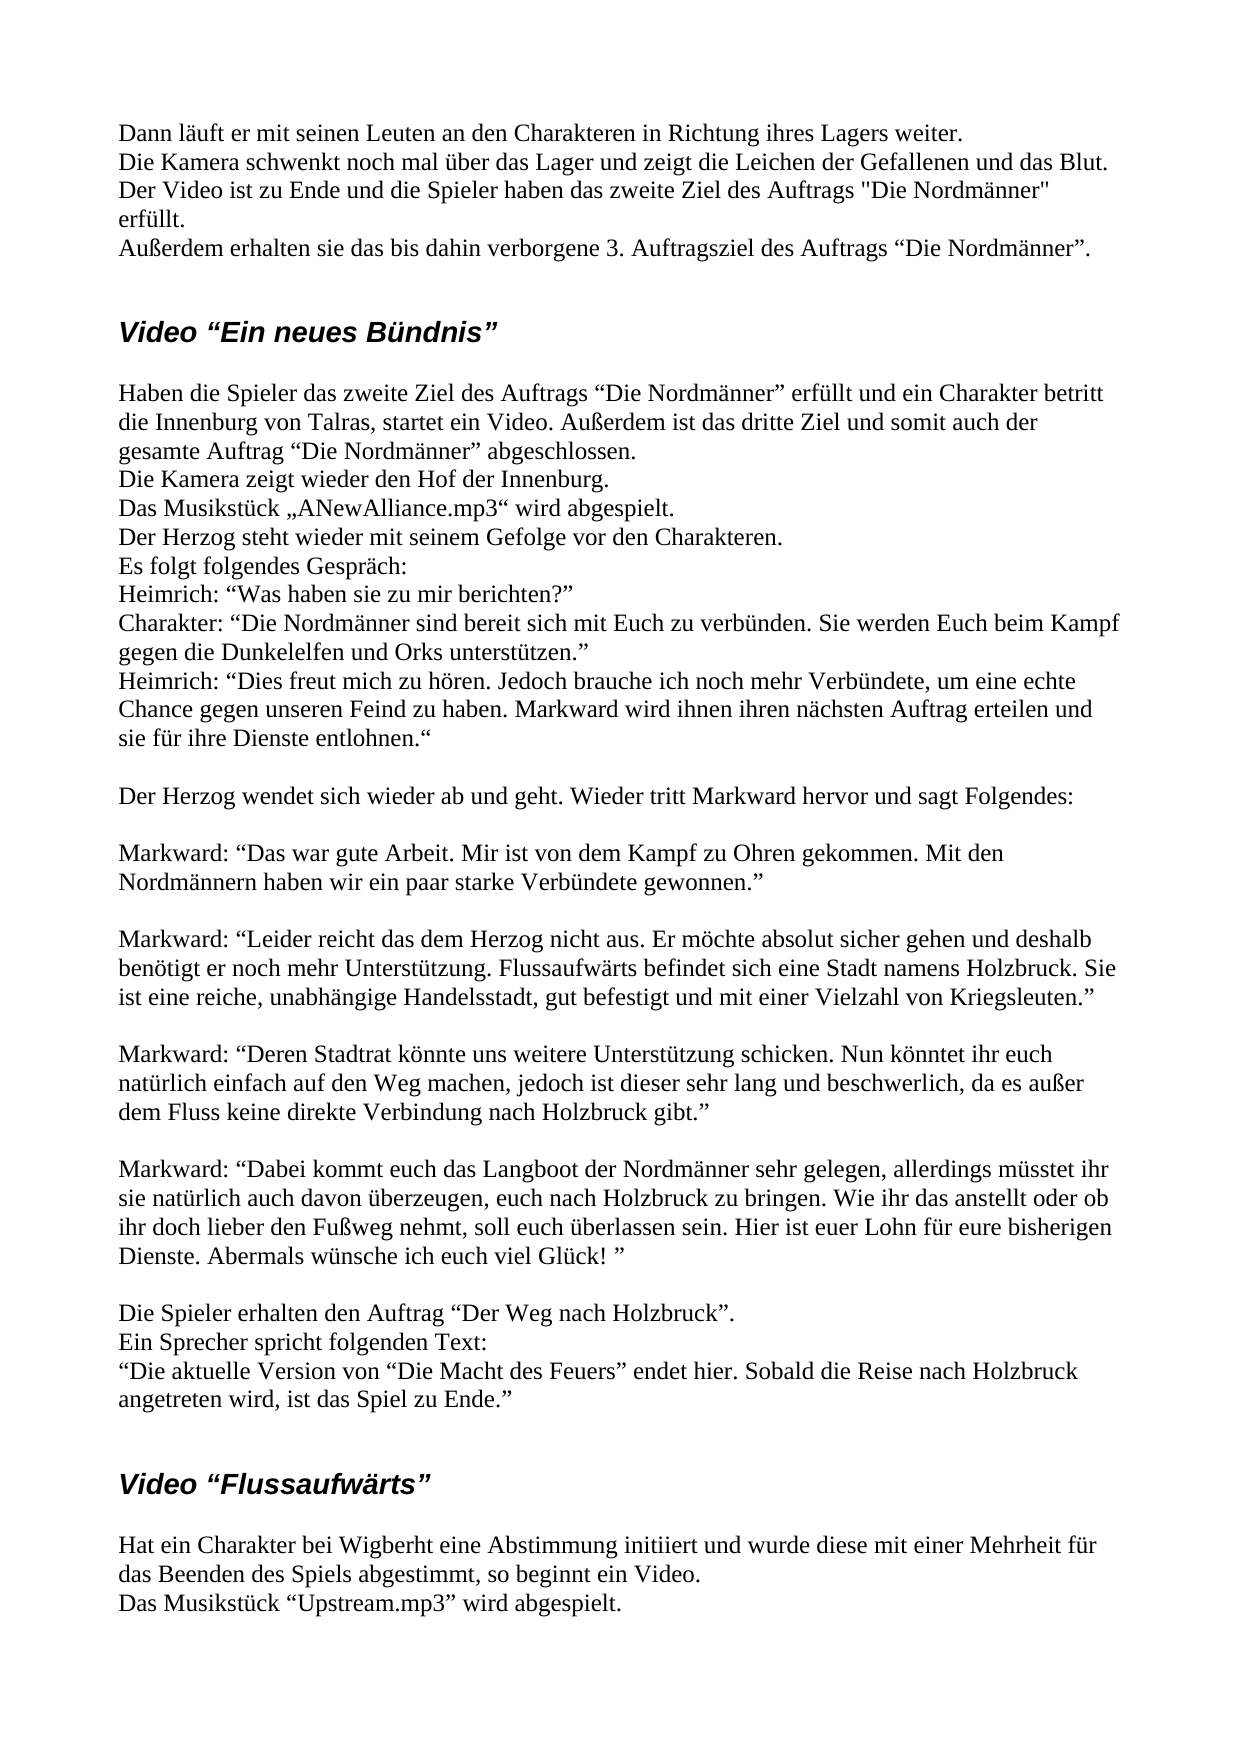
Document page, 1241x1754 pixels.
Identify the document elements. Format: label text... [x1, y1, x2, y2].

text Haben die Spieler das zweite Ziel des Auftrags “Die Nordmänner” erfüllt und ein Charakter betritt die Innenburg von Talras, startet ein Video. Außerdem ist das dritte Ziel und somit auch der gesamte Auftrag “Die Nordmänner” abgeschlossen. [118, 378, 1122, 464]
text Die Kamera zeigt wieder den Hof der Innenburg. [118, 464, 1122, 493]
text Das Musikstück “Upstream.mp3” wird abgespielt. [118, 1588, 1122, 1616]
text Das Musikstück „ANewAlliance.mp3“ wird abgespielt. [118, 493, 1122, 522]
text Der Herzog wendet sich wieder ab und geht. Wieder tritt Markward hervor und sagt Folgendes: [118, 781, 1122, 809]
text “Die aktuelle Version von “Die Macht des Feuers” endet hier. Sobald die Reise nach Holzbruck angetreten wird, ist das Spiel zu Ende.” [118, 1356, 1122, 1413]
text Charakter: “Die Nordmänner sind bereit sich mit Euch zu verbünden. Sie werden Euch beim Kampf gegen die Dunkelelfen und Orks unterstützen.” [118, 608, 1122, 666]
text Die Kamera schwenkt noch mal über das Lager und zeigt die Leichen der Gefallenen und das Blut. [118, 147, 1122, 176]
subtitle Video “Flussaufwärts” [118, 1467, 1122, 1501]
text Markward: “Leider reicht das dem Herzog nicht aus. Er möchte absolut sicher gehen und deshalb benötigt er noch mehr Unterstützung. Flussaufwärts befindet sich eine Stadt namens Holzbruck. Sie ist eine reiche, unabhängige Handelsstadt, gut befestigt und mit einer Vielzahl von Kriegsleuten.” [118, 924, 1122, 1011]
text Markward: “Das war gute Arbeit. Mir ist von dem Kampf zu Ohren gekommen. Mit den Nordmännern haben wir ein paar starke Verbündete gewonnen.” [118, 838, 1122, 896]
text Ein Sprecher spricht folgenden Text: [118, 1327, 1122, 1356]
text Heimrich: “Dies freut mich zu hören. Jedoch brauche ich noch mehr Verbündete, um eine echte Chance gegen unseren Feind zu haben. Markward wird ihnen ihren nächsten Auftrag erteilen und sie für ihre Dienste entlohnen.“ [118, 666, 1122, 752]
text Heimrich: “Was haben sie zu mir berichten?” [118, 579, 1122, 608]
text Hat ein Charakter bei Wigberht eine Abstimmung initiiert und wurde diese mit einer Mehrheit für das Beenden des Spiels abgestimmt, so beginnt ein Video. [118, 1530, 1122, 1588]
text Der Video ist zu Ende und die Spieler haben das zweite Ziel des Auftrags "Die Nordmänner" erfüllt. [118, 176, 1122, 233]
text Markward: “Deren Stadtrat könnte uns weitere Unterstützung schicken. Nun könntet ihr euch natürlich einfach auf den Weg machen, jedoch ist dieser sehr lang und beschwerlich, da es außer dem Fluss keine direkte Verbindung nach Holzbruck gibt.” [118, 1039, 1122, 1126]
text Die Spieler erhalten den Auftrag “Der Weg nach Holzbruck”. [118, 1298, 1122, 1327]
text Markward: “Dabei kommt euch das Langboot der Nordmänner sehr gelegen, allerdings müsstet ihr sie natürlich auch davon überzeugen, euch nach Holzbruck zu bringen. Wie ihr das anstellt oder ob ihr doch lieber den Fußweg nehmt, soll euch überlassen sein. Hier ist euer Lohn für eure bisherigen Dienste. Abermals wünsche ich euch viel Glück! ” [118, 1154, 1122, 1269]
subtitle Video “Ein neues Bündnis” [118, 315, 1122, 349]
text Außerdem erhalten sie das bis dahin verborgene 3. Auftragsziel des Auftrags “Die Nordmänner”. [118, 233, 1122, 262]
text Dann läuft er mit seinen Leuten an den Charakteren in Richtung ihres Lagers weiter. [118, 118, 1122, 147]
text Es folgt folgendes Gespräch: [118, 551, 1122, 579]
text Der Herzog steht wieder mit seinem Gefolge vor den Charakteren. [118, 522, 1122, 551]
